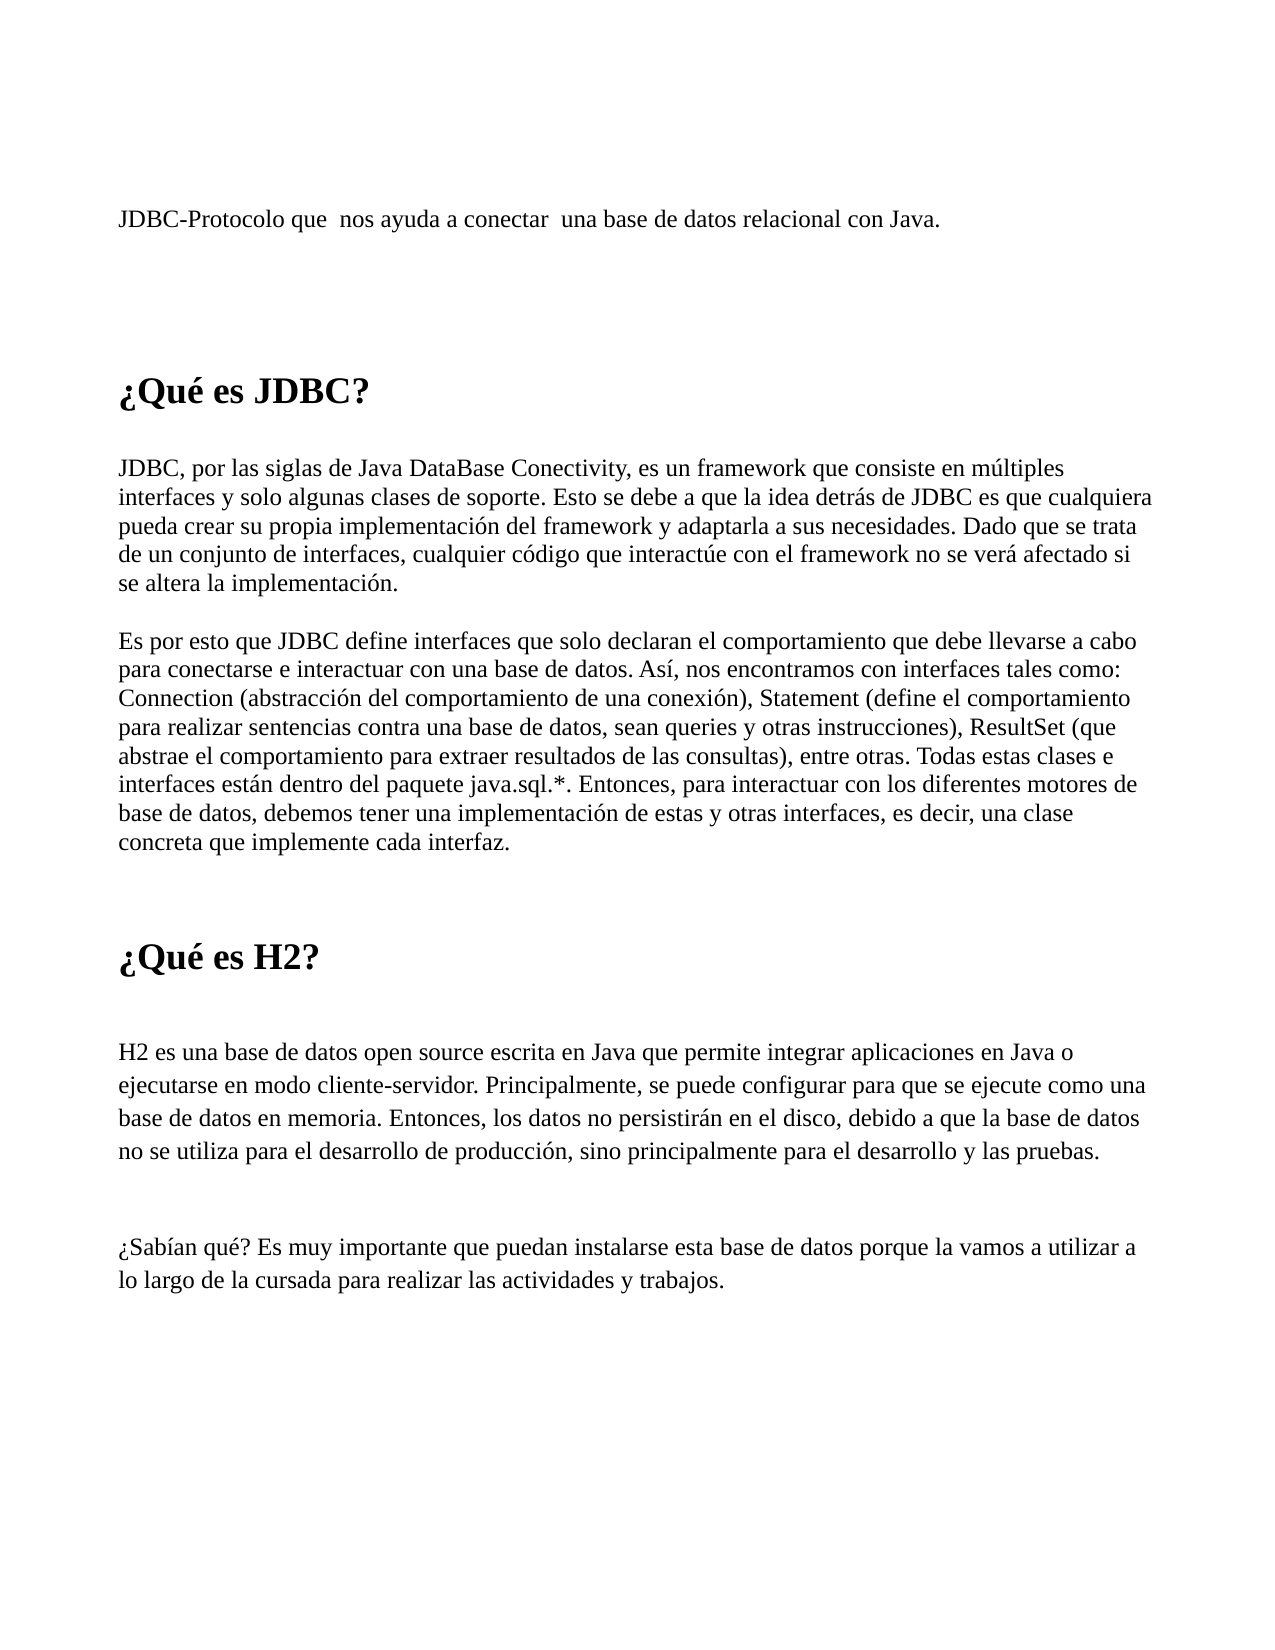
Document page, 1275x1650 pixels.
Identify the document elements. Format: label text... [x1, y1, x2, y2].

text JDBC, por las siglas de Java DataBase Conectivity, es un framework que consiste en múltiples interfaces y solo algunas clases de soporte. Esto se debe a que la idea detrás de JDBC es que cualquiera pueda crear su propia implementación del framework y adaptarla a sus necesidades. Dado que se trata de un conjunto de interfaces, cualquier código que interactúe con el framework no se verá afectado si se altera la implementación. [118, 453, 1157, 597]
text ¿Sabían qué? Es muy importante que puedan instalarse esta base de datos porque la vamos a utilizar a lo largo de la cursada para realizar las actividades y trabajos. [118, 1232, 1157, 1293]
text Es por esto que JDBC define interfaces que solo declaran el comportamiento que debe llevarse a cabo para conectarse e interactuar con una base de datos. Así, nos encontramos con interfaces tales como: Connection (abstracción del comportamiento de una conexión), Statement (define el comportamiento para realizar sentencias contra una base de datos, sean queries y otras instrucciones), ResultSet (que abstrae el comportamiento para extraer resultados de las consultas), entre otras. Todas estas clases e interfaces están dentro del paquete java.sql.*. Entonces, para interactuar con los diferentes motores de base de datos, debemos tener una implementación de estas y otras interfaces, es decir, una clase concreta que implemente cada interfaz. [118, 626, 1157, 856]
subtitle ¿Qué es JDBC? [118, 369, 1157, 412]
subtitle ¿Qué es H2? [118, 934, 1157, 977]
text JDBC-Protocolo que nos ayuda a conectar una base de datos relacional con Java. [118, 204, 1157, 233]
text H2 es una base de datos open source escrita en Java que permite integrar aplicaciones en Java o ejecutarse en modo cliente-servidor. Principalmente, se puede configurar para que se ejecute como una base de datos en memoria. Entonces, los datos no persistirán en el disco, debido a que la base de datos no se utiliza para el desarrollo de producción, sino principalmente para el desarrollo y las pruebas. [118, 1037, 1157, 1165]
